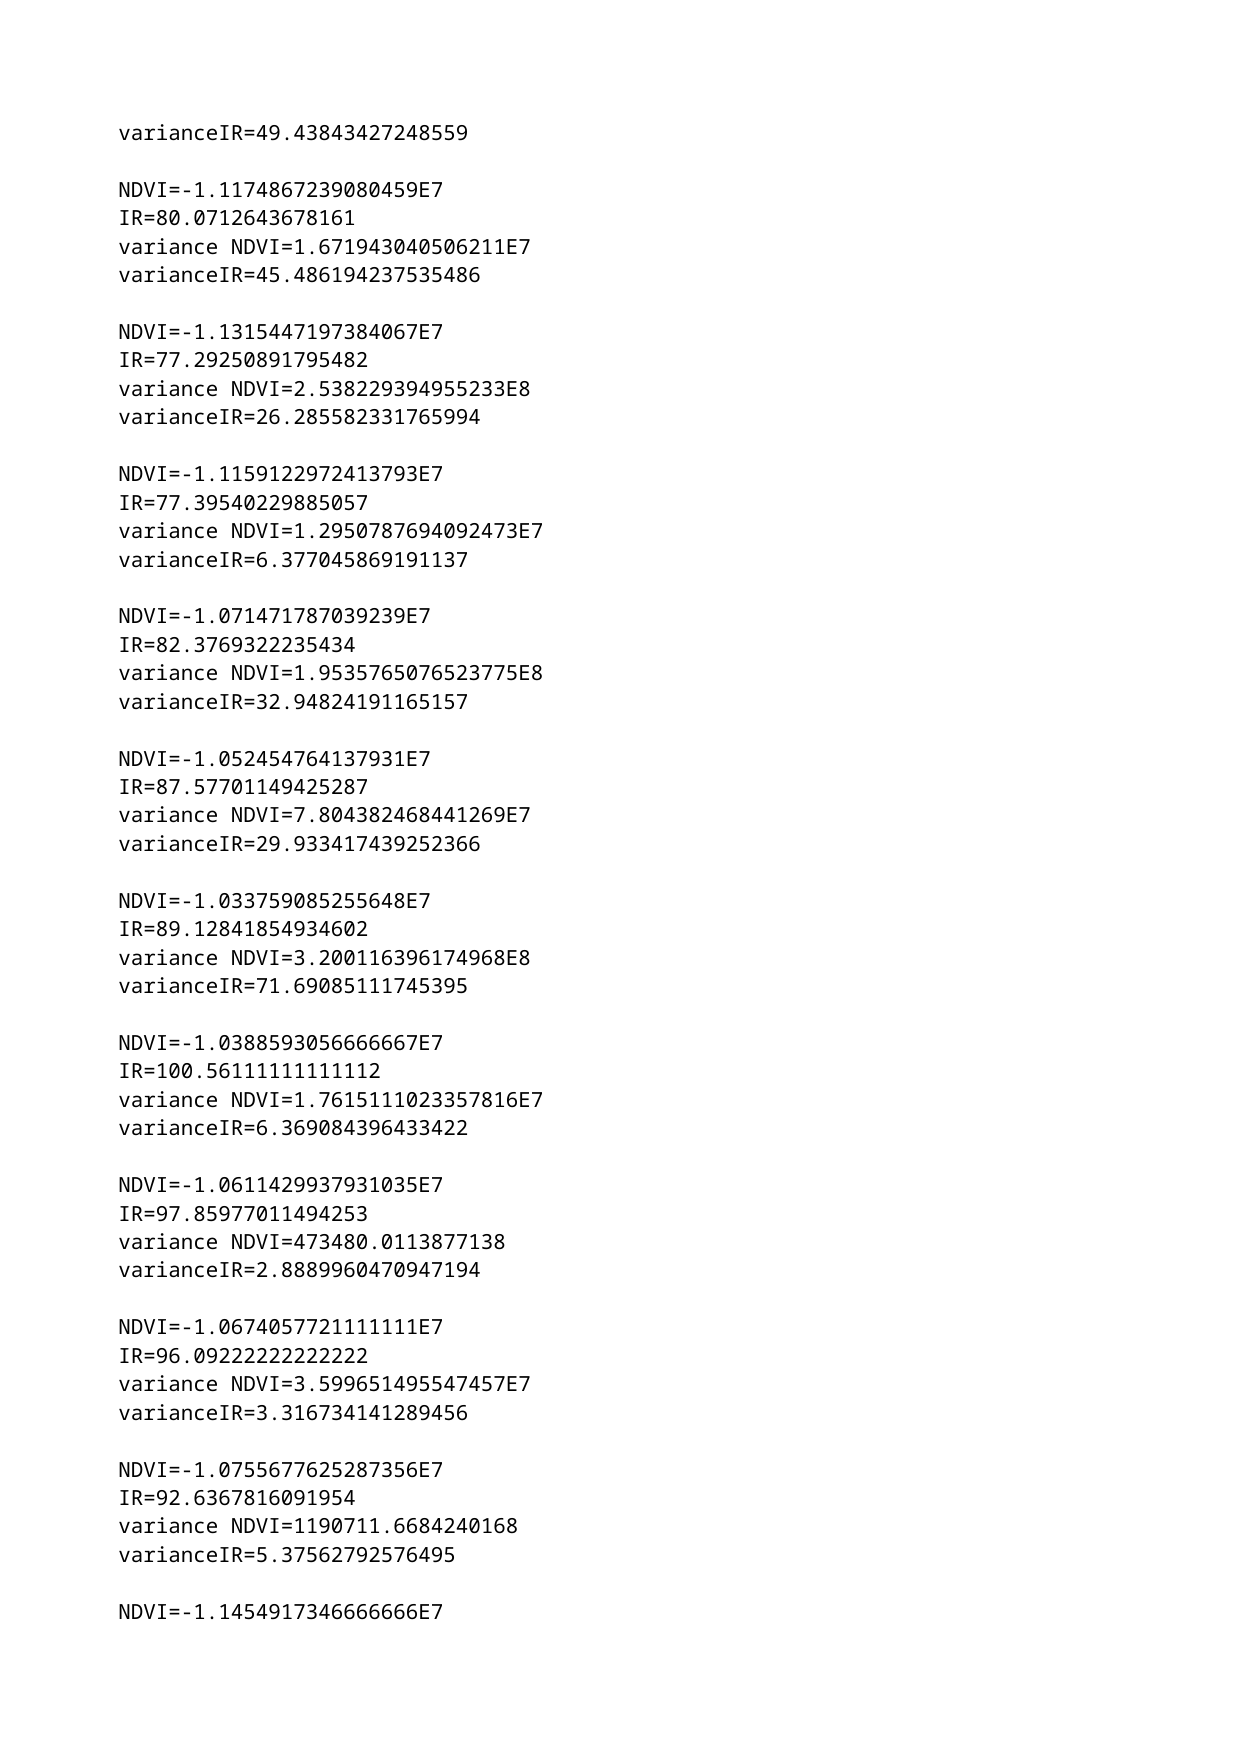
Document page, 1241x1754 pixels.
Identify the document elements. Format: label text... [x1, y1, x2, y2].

text variance NDVI=1.2950787694092473E7 [118, 516, 1122, 545]
text variance NDVI=3.200116396174968E8 [118, 943, 1122, 971]
text varianceIR=6.377045869191137 [118, 545, 1122, 573]
text NDVI=-1.0674057721111111E7 [118, 1312, 1122, 1341]
text varianceIR=6.369084396433422 [118, 1113, 1122, 1142]
text variance NDVI=1.9535765076523775E8 [118, 658, 1122, 687]
text IR=89.12841854934602 [118, 914, 1122, 943]
text variance NDVI=1.7615111023357816E7 [118, 1085, 1122, 1113]
text IR=82.3769322235434 [118, 630, 1122, 658]
text IR=96.09222222222222 [118, 1341, 1122, 1369]
text varianceIR=2.8889960470947194 [118, 1256, 1122, 1284]
text NDVI=-1.1159122972413793E7 [118, 459, 1122, 488]
text variance NDVI=3.599651495547457E7 [118, 1369, 1122, 1398]
text IR=80.0712643678161 [118, 203, 1122, 232]
text varianceIR=26.285582331765994 [118, 402, 1122, 431]
text IR=92.6367816091954 [118, 1483, 1122, 1512]
text varianceIR=29.933417439252366 [118, 829, 1122, 857]
text NDVI=-1.0755677625287356E7 [118, 1455, 1122, 1483]
text variance NDVI=2.538229394955233E8 [118, 374, 1122, 402]
text varianceIR=3.316734141289456 [118, 1398, 1122, 1426]
text NDVI=-1.1454917346666666E7 [118, 1597, 1122, 1625]
text NDVI=-1.0388593056666667E7 [118, 1028, 1122, 1057]
text variance NDVI=1.671943040506211E7 [118, 232, 1122, 260]
text variance NDVI=473480.0113877138 [118, 1227, 1122, 1256]
text varianceIR=49.43843427248559 [118, 118, 1122, 147]
text IR=100.56111111111112 [118, 1057, 1122, 1085]
text NDVI=-1.1174867239080459E7 [118, 175, 1122, 203]
text varianceIR=5.37562792576495 [118, 1540, 1122, 1568]
text IR=97.85977011494253 [118, 1199, 1122, 1227]
text NDVI=-1.0611429937931035E7 [118, 1170, 1122, 1199]
text IR=87.57701149425287 [118, 772, 1122, 801]
text NDVI=-1.071471787039239E7 [118, 602, 1122, 630]
text varianceIR=45.486194237535486 [118, 260, 1122, 289]
text variance NDVI=1190711.6684240168 [118, 1512, 1122, 1540]
text NDVI=-1.1315447197384067E7 [118, 317, 1122, 346]
text NDVI=-1.052454764137931E7 [118, 744, 1122, 772]
text IR=77.29250891795482 [118, 346, 1122, 374]
text IR=77.39540229885057 [118, 488, 1122, 516]
text varianceIR=71.69085111745395 [118, 971, 1122, 1000]
text variance NDVI=7.804382468441269E7 [118, 801, 1122, 829]
text NDVI=-1.033759085255648E7 [118, 886, 1122, 914]
text varianceIR=32.94824191165157 [118, 687, 1122, 715]
